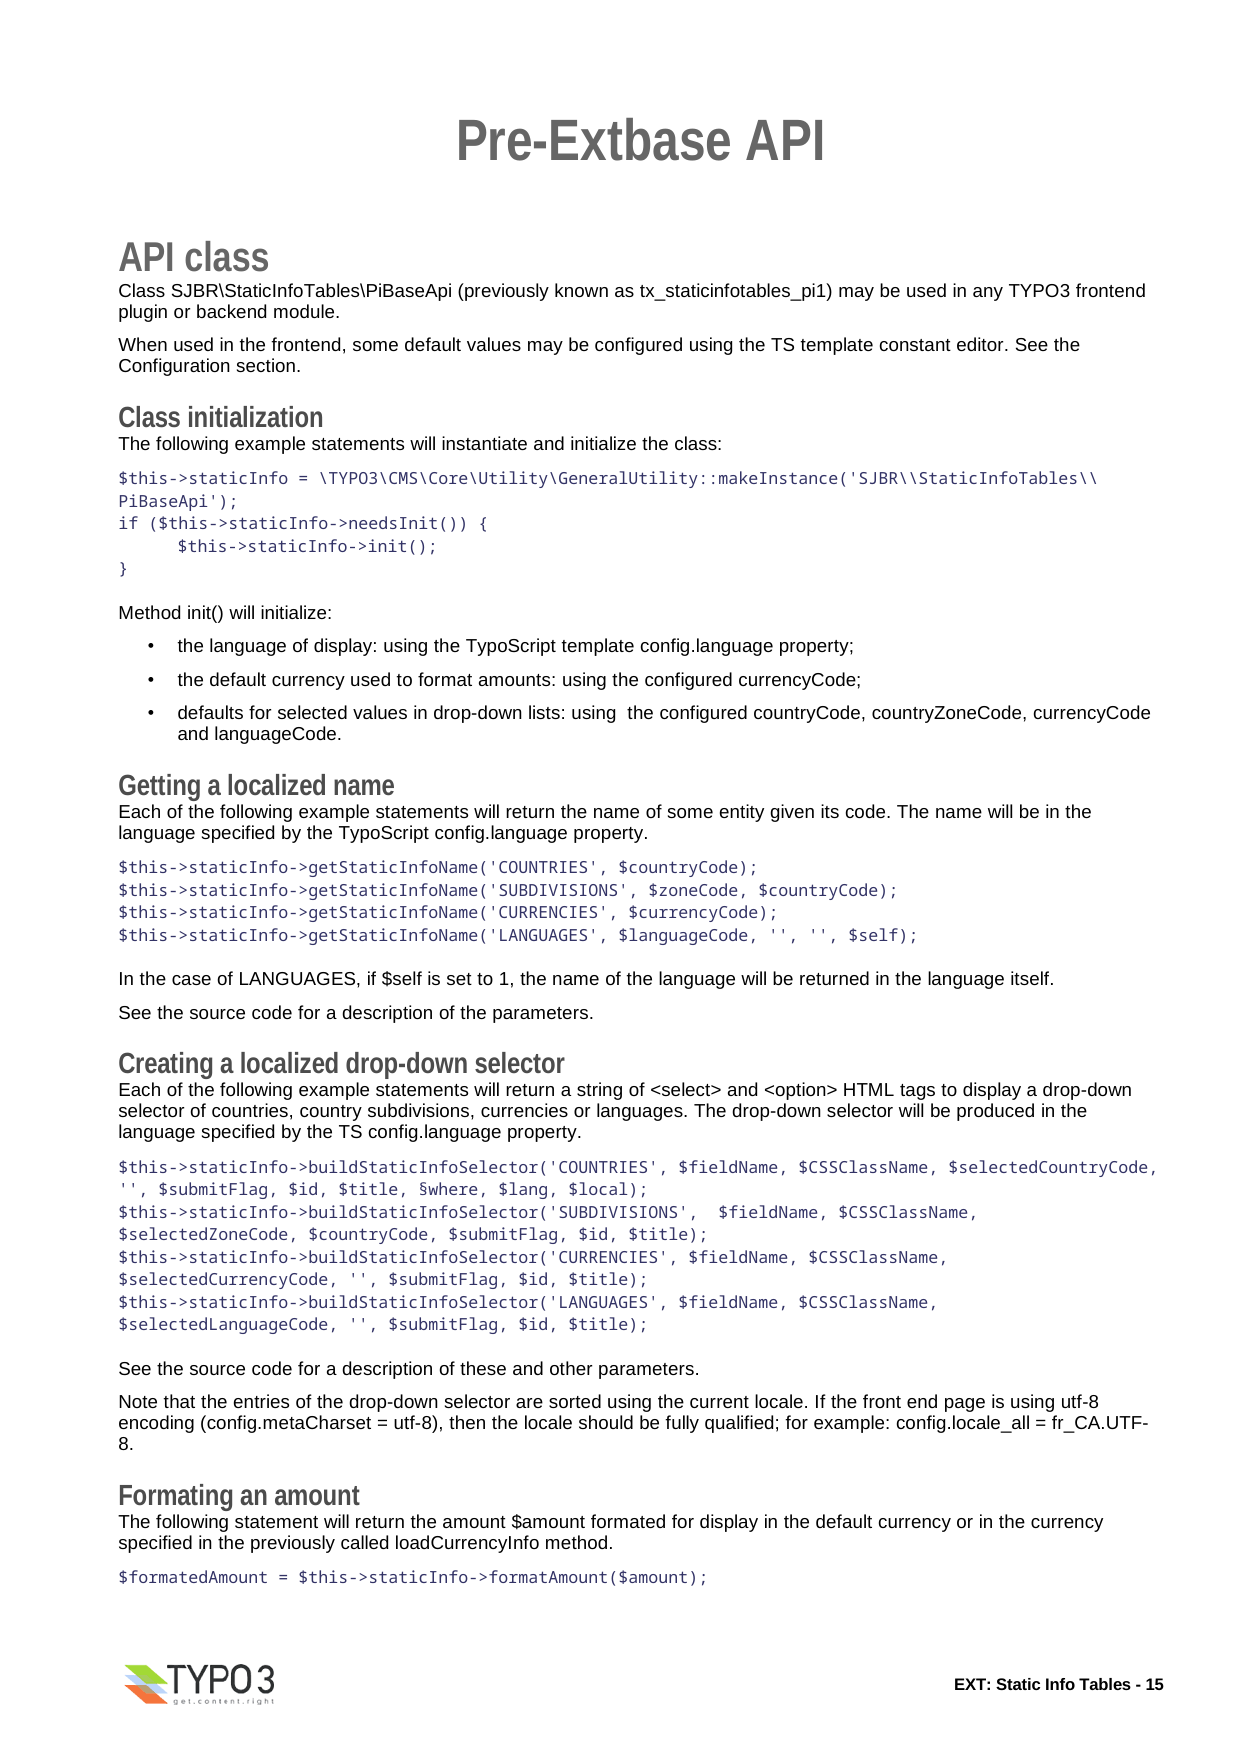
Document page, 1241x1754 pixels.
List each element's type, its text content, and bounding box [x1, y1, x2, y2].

text $this->staticInfo->buildStaticInfoSelector('SUBDIVISIONS', $fieldName, $CSSClassName, $selectedZoneCode, $countryCode, $submitFlag, $id, $title); [118, 1201, 1163, 1246]
list the default currency used to format amounts: using the configured currencyCode; [148, 669, 1163, 690]
text Each of the following example statements will return a string of <select> and <option> HTML tags to display a drop-down selector of countries, country subdivisions, currencies or languages. The drop-down selector will be produced in the language specified by the TS config.language property. [118, 1080, 1163, 1143]
subtitle Pre-Extbase API [118, 106, 1163, 173]
subtitle API class [118, 232, 1163, 280]
text See the source code for a description of these and other parameters. [118, 1358, 1163, 1379]
text $this->staticInfo = \TYPO3\CMS\Core\Utility\GeneralUtility::makeInstance('SJBR\\StaticInfoTables\\PiBaseApi'); [118, 467, 1163, 512]
text In the case of LANGUAGES, if $self is set to 1, the name of the language will be returned in the language itself. [118, 969, 1163, 990]
text $this->staticInfo->getStaticInfoName('LANGUAGES', $languageCode, '', '', $self); [118, 924, 1163, 946]
subtitle Creating a localized drop-down selector [118, 1047, 1163, 1080]
picture [119, 1659, 280, 1710]
subtitle Getting a localized name [118, 768, 1163, 802]
text $this->staticInfo->getStaticInfoName('CURRENCIES', $currencyCode); [118, 901, 1163, 924]
text } [118, 557, 1163, 580]
text $this->staticInfo->buildStaticInfoSelector('CURRENCIES', $fieldName, $CSSClassName, $selectedCurrencyCode, '', $submitFlag, $id, $title); [118, 1246, 1163, 1291]
text $this->staticInfo->getStaticInfoName('COUNTRIES', $countryCode); [118, 856, 1163, 879]
text See the source code for a description of the parameters. [118, 1002, 1163, 1023]
text $this->staticInfo->getStaticInfoName('SUBDIVISIONS', $zoneCode, $countryCode); [118, 879, 1163, 901]
subtitle Class initialization [118, 401, 1163, 434]
text Method init() will initialize: [118, 602, 1163, 623]
text $formatedAmount = $this->staticInfo->formatAmount($amount); [118, 1566, 1163, 1588]
text $this->staticInfo->init(); [118, 535, 1163, 557]
text The following example statements will instantiate and initialize the class: [118, 434, 1163, 455]
list defaults for selected values in drop-down lists: using the configured countryCode, countryZoneCode, currencyCode and languageCode. [148, 703, 1163, 745]
subtitle Formating an amount [118, 1478, 1163, 1511]
text The following statement will return the amount $amount formated for display in the default currency or in the currency specified in the previously called loadCurrencyInfo method. [118, 1511, 1163, 1553]
text Note that the entries of the drop-down selector are sorted using the current locale. If the front end page is using utf-8 encoding (config.metaCharset = utf-8), then the locale should be fully qualified; for example: config.locale_all = fr_CA.UTF-8. [118, 1392, 1163, 1455]
text Class SJBR\StaticInfoTables\PiBaseApi (previously known as tx_staticinfotables_pi1) may be used in any TYPO3 frontend plugin or backend module. [118, 280, 1163, 322]
text if ($this->staticInfo->needsInit()) { [118, 512, 1163, 535]
text $this->staticInfo->buildStaticInfoSelector('LANGUAGES', $fieldName, $CSSClassName, $selectedLanguageCode, '', $submitFlag, $id, $title); [118, 1291, 1163, 1336]
list the language of display: using the TypoScript template config.language property; [148, 636, 1163, 657]
text Each of the following example statements will return the name of some entity given its code. The name will be in the language specified by the TypoScript config.language property. [118, 802, 1163, 844]
text $this->staticInfo->buildStaticInfoSelector('COUNTRIES', $fieldName, $CSSClassName, $selectedCountryCode, '', $submitFlag, $id, $title, §where, $lang, $local); [118, 1156, 1163, 1201]
text When used in the frontend, some default values may be configured using the TS template constant editor. See the Configuration section. [118, 335, 1163, 377]
